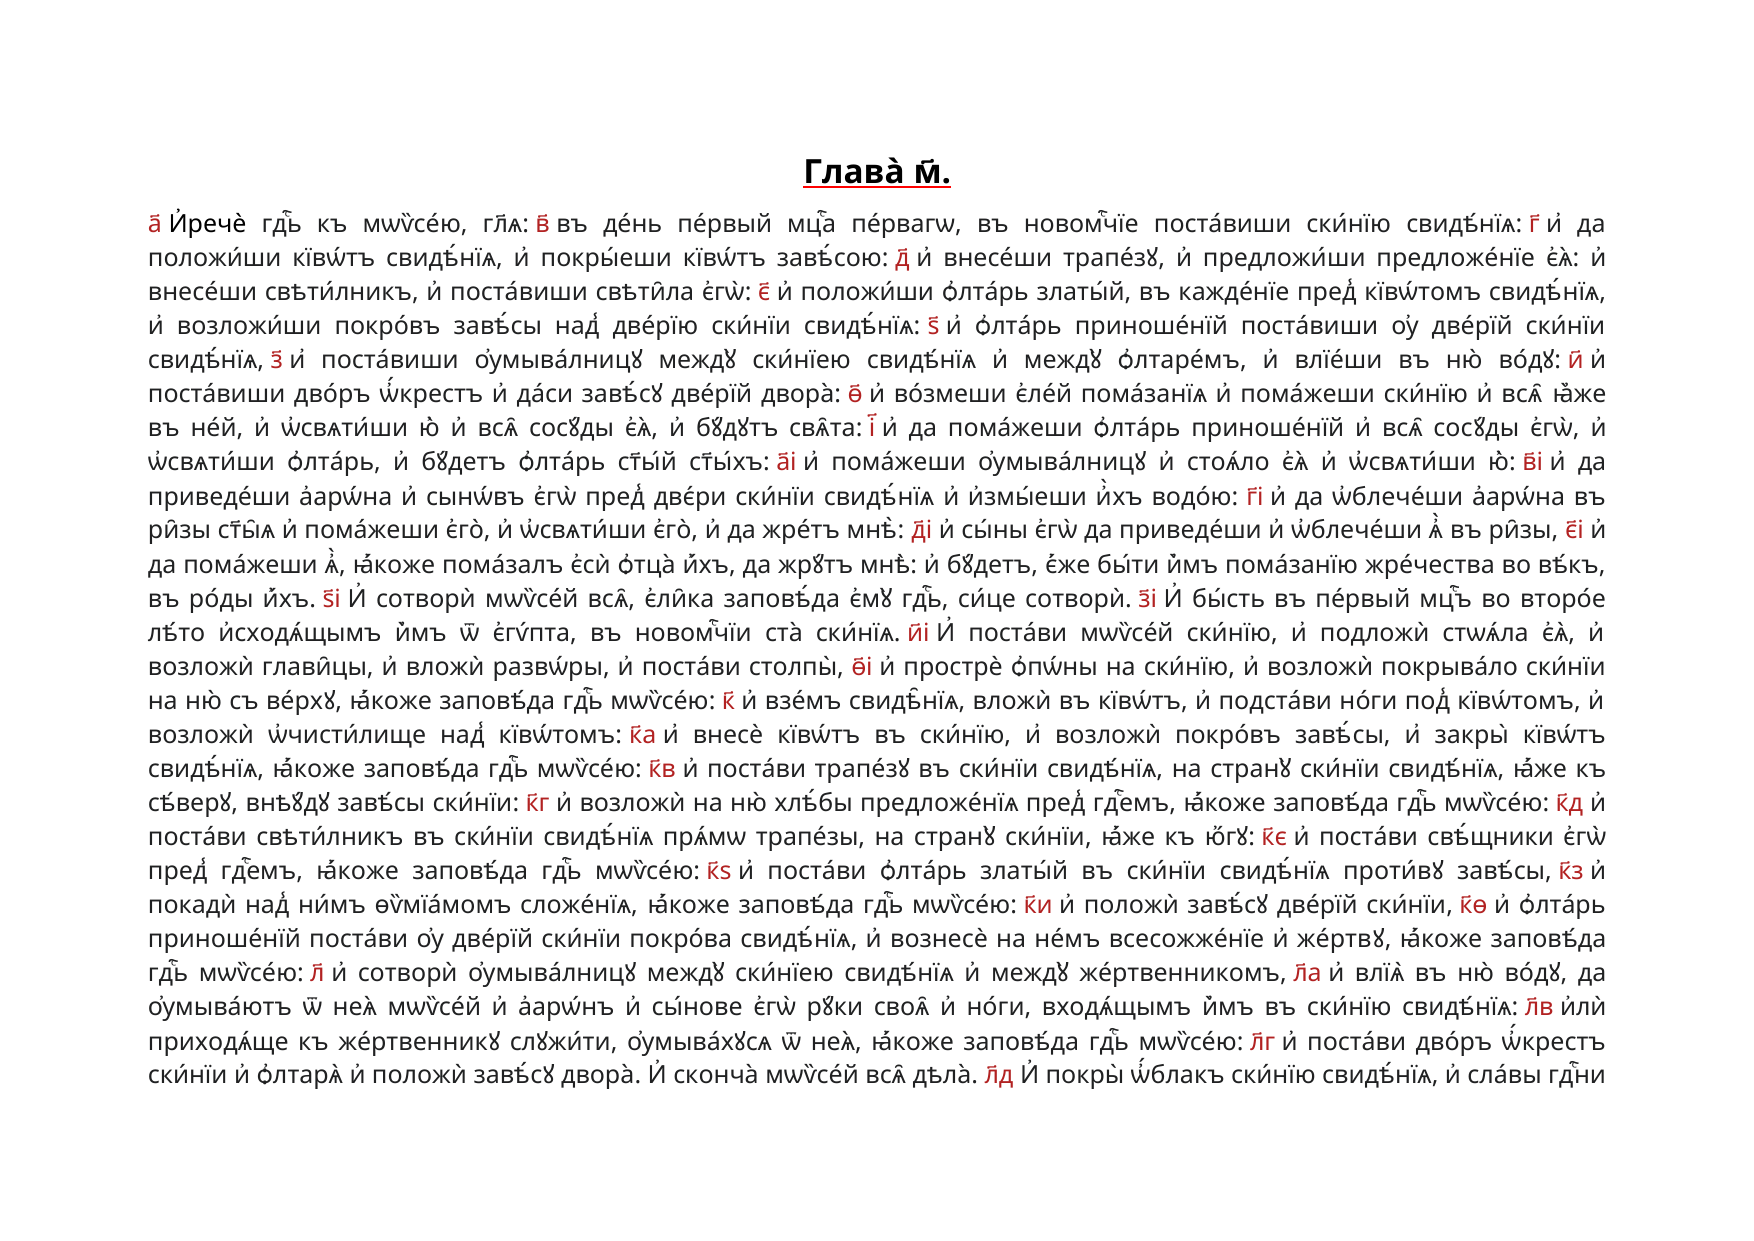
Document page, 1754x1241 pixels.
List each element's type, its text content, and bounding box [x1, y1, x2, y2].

text Глава̀ м҃. [148, 148, 1606, 193]
text а҃ И҆речѐ гдⷭ҇ь къ мѡѷсе́ю, гл҃ѧ: в҃ въ де́нь пе́рвый мцⷭ҇а пе́рвагѡ, въ новомⷭ҇чїе поста́виши ски́нїю свидѣ́нїѧ: г҃ и҆ да положи́ши кївѡ́тъ свидѣ́нїѧ, и҆ покры́еши кївѡ́тъ завѣ́сою: д҃ и҆ внесе́ши трапе́зꙋ, и҆ предложи́ши предложе́нїе є҆ѧ̀: и҆ внесе́ши свѣти́лникъ, и҆ поста́виши свѣти̑ла є҆гѡ̀: є҃ и҆ положи́ши ѻ҆лта́рь златы́й, въ кажде́нїе пред̾ кївѡ́томъ свидѣ́нїѧ, и҆ возложи́ши покро́въ завѣ́сы над̾ две́рїю ски́нїи свидѣ́нїѧ: ѕ҃ и҆ ѻ҆лта́рь приноше́нїй поста́виши ѹ҆ две́рїй ски́нїи свидѣ́нїѧ, з҃ и҆ поста́виши ѹ҆мыва́лницꙋ междꙋ̀ ски́нїею свидѣ́нїѧ и҆ междꙋ̀ ѻ҆лтаре́мъ, и҆ влїе́ши въ ню̀ во́дꙋ: и҃ и҆ поста́виши дво́ръ ѡ҆́крестъ и҆ да́си завѣ́сꙋ две́рїй двора̀: ѳ҃ и҆ во́змеши є҆ле́й пома́занїѧ и҆ пома́жеши ски́нїю и҆ всѧ̑ ꙗ҆̀же въ не́й, и҆ ѡ҆свѧти́ши ю҆̀ и҆ всѧ̑ сосꙋ́ды є҆ѧ̀, и҆ бꙋ́дꙋтъ свѧ̑та: і҃ и҆ да пома́жеши ѻ҆лта́рь приноше́нїй и҆ всѧ̑ сосꙋ́ды є҆гѡ̀, и҆ ѡ҆свѧти́ши ѻ҆лта́рь, и҆ бꙋ́детъ ѻ҆лта́рь ст҃ы́й ст҃ы́хъ: а҃і и҆ пома́жеши ѹ҆мыва́лницꙋ и҆ стоѧ́ло є҆ѧ̀ и҆ ѡ҆свѧти́ши ю҆̀: в҃і и҆ да приведе́ши а҆арѡ́на и҆ сынѡ́въ є҆гѡ̀ пред̾ двє́ри ски́нїи свидѣ́нїѧ и҆ и҆змы́еши и҆̀хъ водо́ю: г҃і и҆ да ѡ҆блече́ши а҆арѡ́на въ ри̑зы ст҃ы̑ѧ и҆ пома́жеши є҆го̀, и҆ ѡ҆свѧти́ши є҆го̀, и҆ да жре́тъ мнѣ̀: д҃і и҆ сы́ны є҆гѡ̀ да приведе́ши и҆ ѡ҆блече́ши ѧ҆̀ въ ри̑зы, є҃і и҆ да пома́жеши ѧ҆̀, ꙗ҆́коже пома́залъ є҆сѝ ѻ҆тца̀ и҆́хъ, да жрꙋ́тъ мнѣ̀: и҆ бꙋ́детъ, є҆́же бы́ти и҆̀мъ пома́занїю жре́чества во вѣ́къ, въ ро́ды и҆́хъ. ѕ҃і И҆ сотворѝ мѡѷсе́й всѧ̑, є҆ли̑ка заповѣ́да є҆мꙋ̀ гдⷭ҇ь, си́це сотворѝ. з҃і И҆ бы́сть въ пе́рвый мцⷭ҇ъ во второ́е лѣ́то и҆сходѧ́щымъ и҆̀мъ ѿ є҆гѵ́пта, въ новомⷭ҇чїи ста̀ ски́нїѧ. и҃і И҆ поста́ви мѡѷсе́й ски́нїю, и҆ подложѝ стѡѧ́ла є҆ѧ̀, и҆ возложѝ глави̑цы, и҆ вложѝ развѡ́ры, и҆ поста́ви столпы̀, ѳ҃і и҆ прострѐ ѻ҆пѡ́ны на ски́нїю, и҆ возложѝ покрыва́ло ски́нїи на ню̀ съ ве́рхꙋ, ꙗ҆́коже заповѣ́да гдⷭ҇ь мѡѷсе́ю: к҃ и҆ взе́мъ свидѣ̑нїѧ, вложѝ въ кївѡ́тъ, и҆ подста́ви но́ги под̾ кївѡ́томъ, и҆ возложѝ ѡ҆чисти́лище над̾ кївѡ́томъ: к҃а и҆ внесѐ кївѡ́тъ въ ски́нїю, и҆ возложѝ покро́въ завѣ́сы, и҆ закры̀ кївѡ́тъ свидѣ́нїѧ, ꙗ҆́коже заповѣ́да гдⷭ҇ь мѡѷсе́ю: к҃в и҆ поста́ви трапе́зꙋ въ ски́нїи свидѣ́нїѧ, на странꙋ̀ ски́нїи свидѣ́нїѧ, ꙗ҆́же къ сѣ́верꙋ, внѣꙋ́дꙋ завѣ́сы ски́нїи: к҃г и҆ возложѝ на ню̀ хлѣ́бы предложе́нїѧ пред̾ гдⷭ҇емъ, ꙗ҆́коже заповѣ́да гдⷭ҇ь мѡѷсе́ю: к҃д и҆ поста́ви свѣти́лникъ въ ски́нїи свидѣ́нїѧ прѧ́мѡ трапе́зы, на странꙋ̀ ски́нїи, ꙗ҆́же къ ю҆́гꙋ: к҃є и҆ поста́ви свѣ́щники є҆гѡ̀ пред̾ гдⷭ҇емъ, ꙗ҆́коже заповѣ́да гдⷭ҇ь мѡѷсе́ю: к҃ѕ и҆ поста́ви ѻ҆лта́рь златы́й въ ски́нїи свидѣ́нїѧ проти́вꙋ завѣ́сы, к҃з и҆ покадѝ над̾ ни́мъ ѳѷмїа́момъ сложе́нїѧ, ꙗ҆́коже заповѣ́да гдⷭ҇ь мѡѷсе́ю: к҃и и҆ положѝ завѣ́сꙋ две́рїй ски́нїи, к҃ѳ и҆ ѻ҆лта́рь приноше́нїй поста́ви ѹ҆ две́рїй ски́нїи покро́ва свидѣ́нїѧ, и҆ вознесѐ на не́мъ всесожже́нїе и҆ же́ртвꙋ, ꙗ҆́коже заповѣ́да гдⷭ҇ь мѡѷсе́ю: л҃ и҆ сотворѝ ѹ҆мыва́лницꙋ междꙋ̀ ски́нїею свидѣ́нїѧ и҆ междꙋ̀ же́ртвенникомъ, л҃а и҆ влїѧ̀ въ ню̀ во́дꙋ, да ѹ҆мыва́ютъ ѿ неѧ̀ мѡѷсе́й и҆ а҆арѡ́нъ и҆ сы́нове є҆гѡ̀ рꙋ́ки своѧ̑ и҆ но́ги, входѧ́щымъ и҆̀мъ въ ски́нїю свидѣ́нїѧ: л҃в и҆лѝ приходѧ́ще къ же́ртвенникꙋ слꙋжи́ти, ѹ҆мыва́хꙋсѧ ѿ неѧ̀, ꙗ҆́коже заповѣ́да гдⷭ҇ь мѡѷсе́ю: л҃г и҆ поста́ви дво́ръ ѡ҆́крестъ ски́нїи и҆ ѻ҆лтарѧ̀ и҆ положѝ завѣ́сꙋ двора̀. И҆ сконча̀ мѡѷсе́й всѧ̑ дѣла̀. л҃д И҆ покры̀ ѡ҆́блакъ ски́нїю свидѣ́нїѧ, и҆ сла́вы гдⷭ҇ни [148, 206, 1606, 1091]
